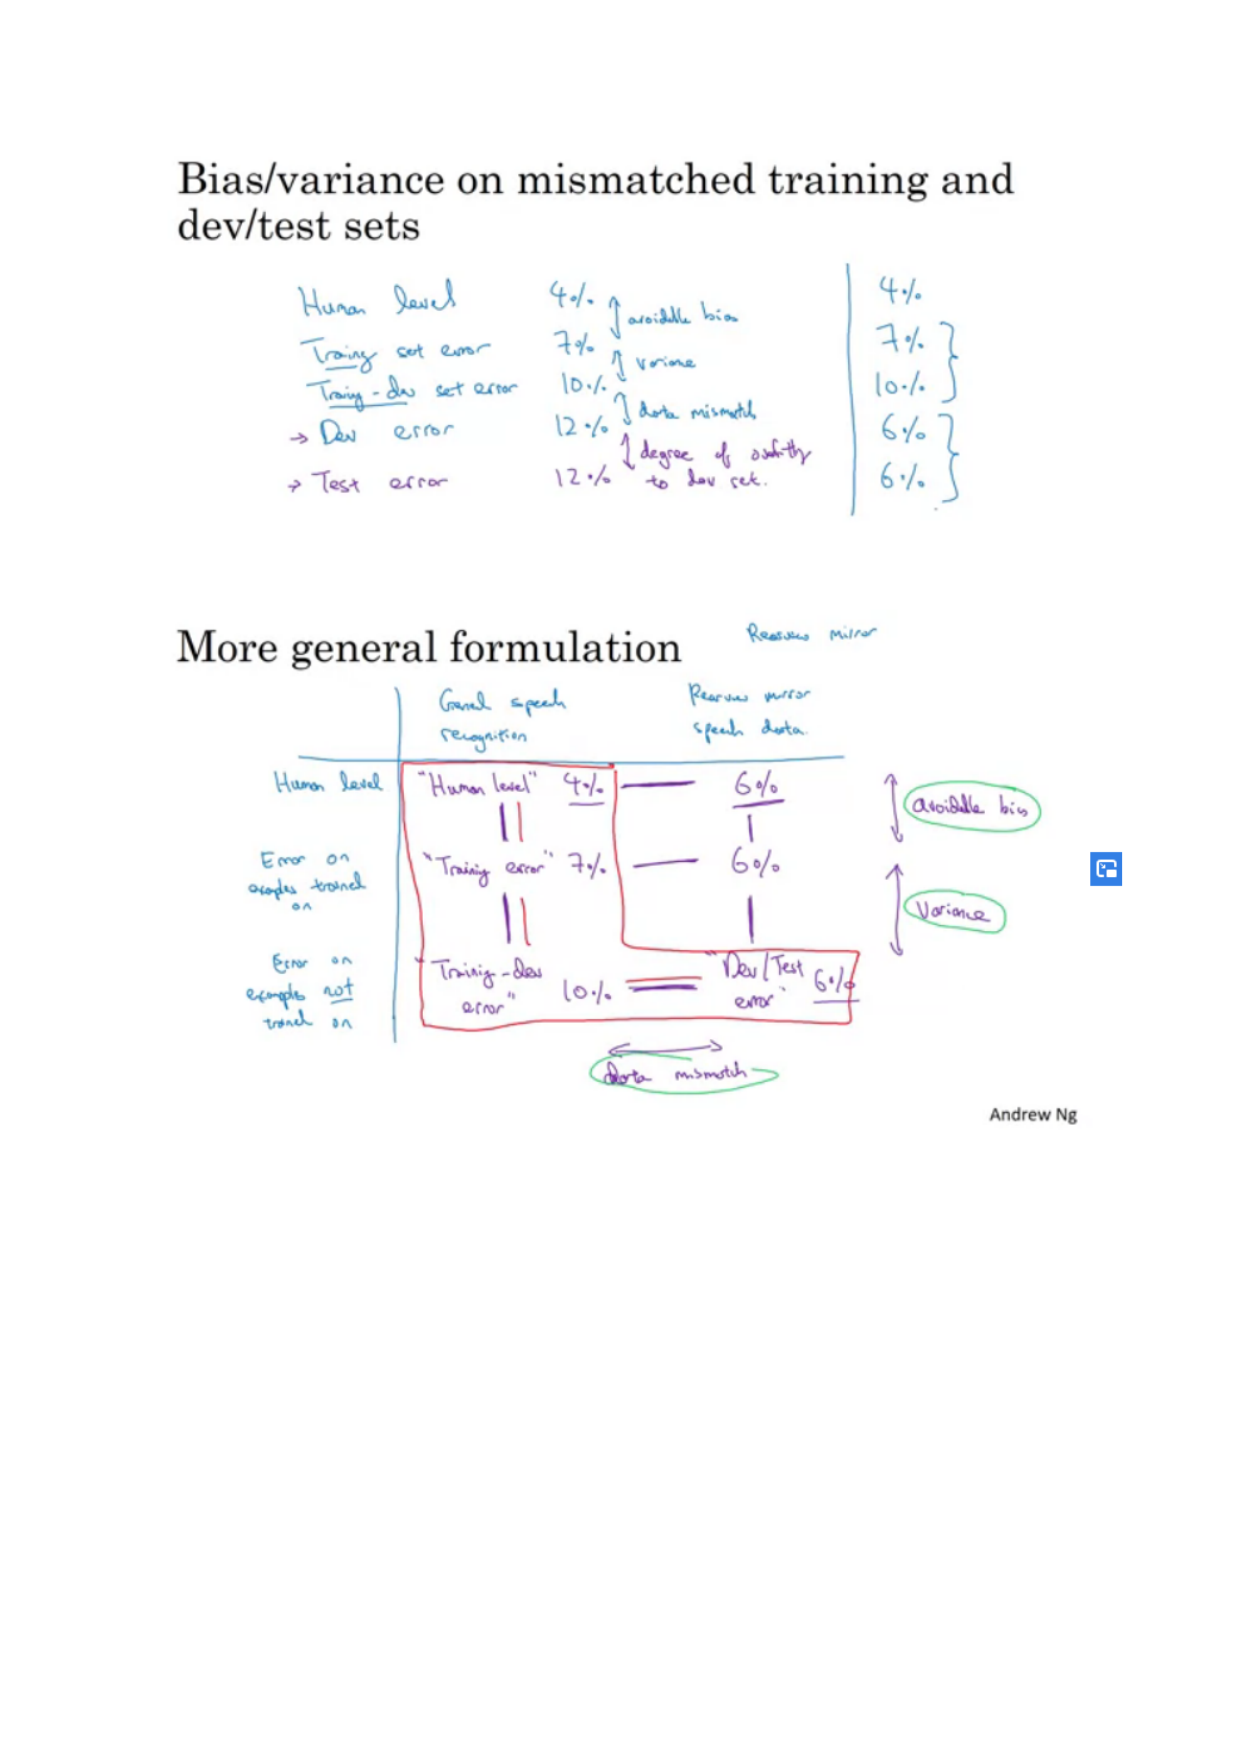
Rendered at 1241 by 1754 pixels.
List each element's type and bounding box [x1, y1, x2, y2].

picture [118, 586, 1123, 1151]
picture [118, 118, 1123, 559]
